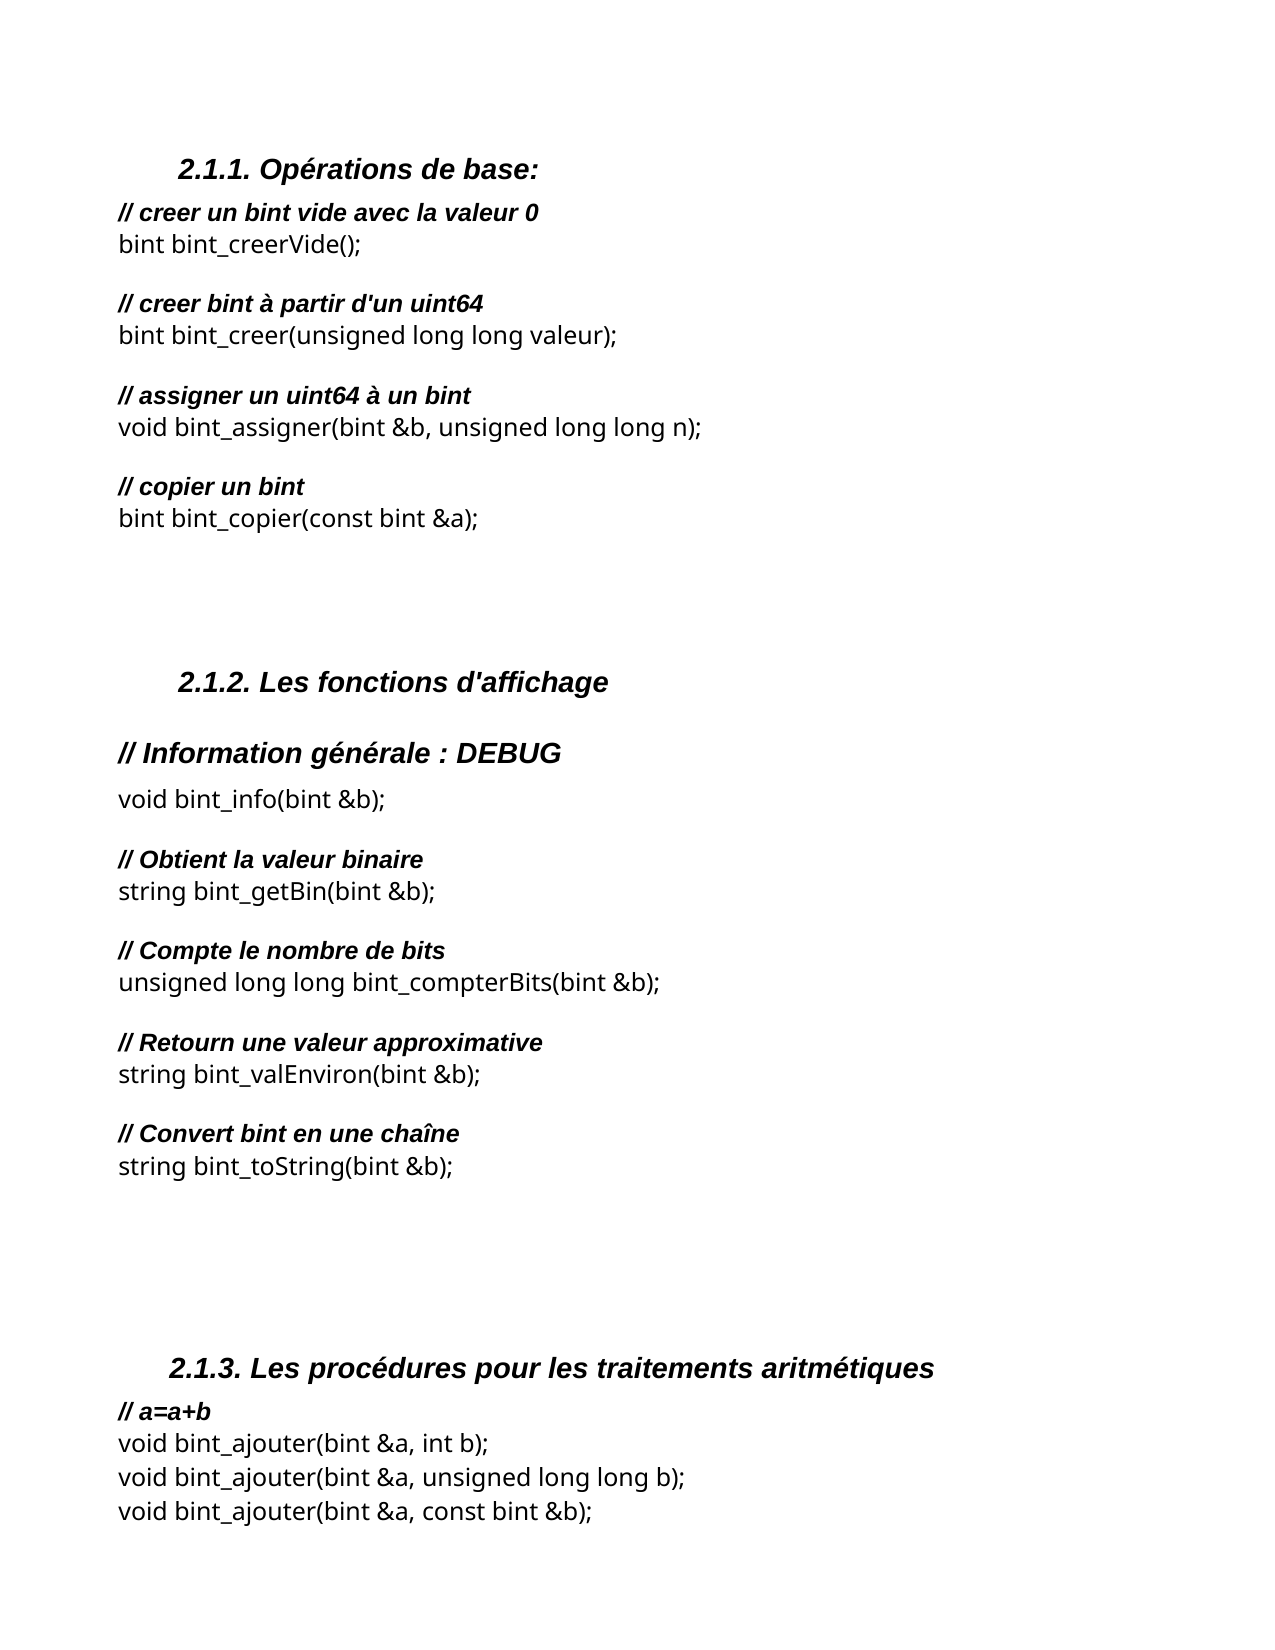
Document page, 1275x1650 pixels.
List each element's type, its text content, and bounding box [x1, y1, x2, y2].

text // Compte le nombre de bits [118, 936, 1157, 965]
text unsigned long long bint_compterBits(bint &b); [118, 965, 1157, 999]
text string bint_valEnviron(bint &b); [118, 1057, 1157, 1091]
text // assigner un uint64 à un bint [118, 381, 1157, 409]
subtitle 2.1.3. Les procédures pour les traitements aritmétiques [169, 1351, 1157, 1384]
text void bint_ajouter(bint &a, int b); [118, 1426, 1157, 1460]
text void bint_ajouter(bint &a, const bint &b); [118, 1494, 1157, 1528]
text void bint_ajouter(bint &a, unsigned long long b); [118, 1460, 1157, 1494]
text string bint_toString(bint &b); [118, 1148, 1157, 1182]
text // creer un bint vide avec la valeur 0 [118, 198, 1157, 226]
text bint bint_copier(const bint &a); [118, 501, 1157, 535]
text // copier un bint [118, 472, 1157, 501]
text bint bint_creer(unsigned long long valeur); [118, 318, 1157, 352]
text bint bint_creerVide(); [118, 226, 1157, 261]
text // creer bint à partir d'un uint64 [118, 289, 1157, 318]
text // Obtient la valeur binaire [118, 845, 1157, 873]
text // Convert bint en une chaîne [118, 1119, 1157, 1148]
text // a=a+b [118, 1397, 1157, 1426]
text // Retourn une valeur approximative [118, 1028, 1157, 1057]
text string bint_getBin(bint &b); [118, 873, 1157, 907]
subtitle 2.1.2. Les fonctions d'affichage [118, 631, 1157, 698]
subtitle // Information générale : DEBUG [118, 736, 1157, 769]
text void bint_info(bint &b); [118, 782, 1157, 816]
subtitle 2.1.1. Opérations de base: [118, 118, 1157, 185]
text void bint_assigner(bint &b, unsigned long long n); [118, 409, 1157, 444]
